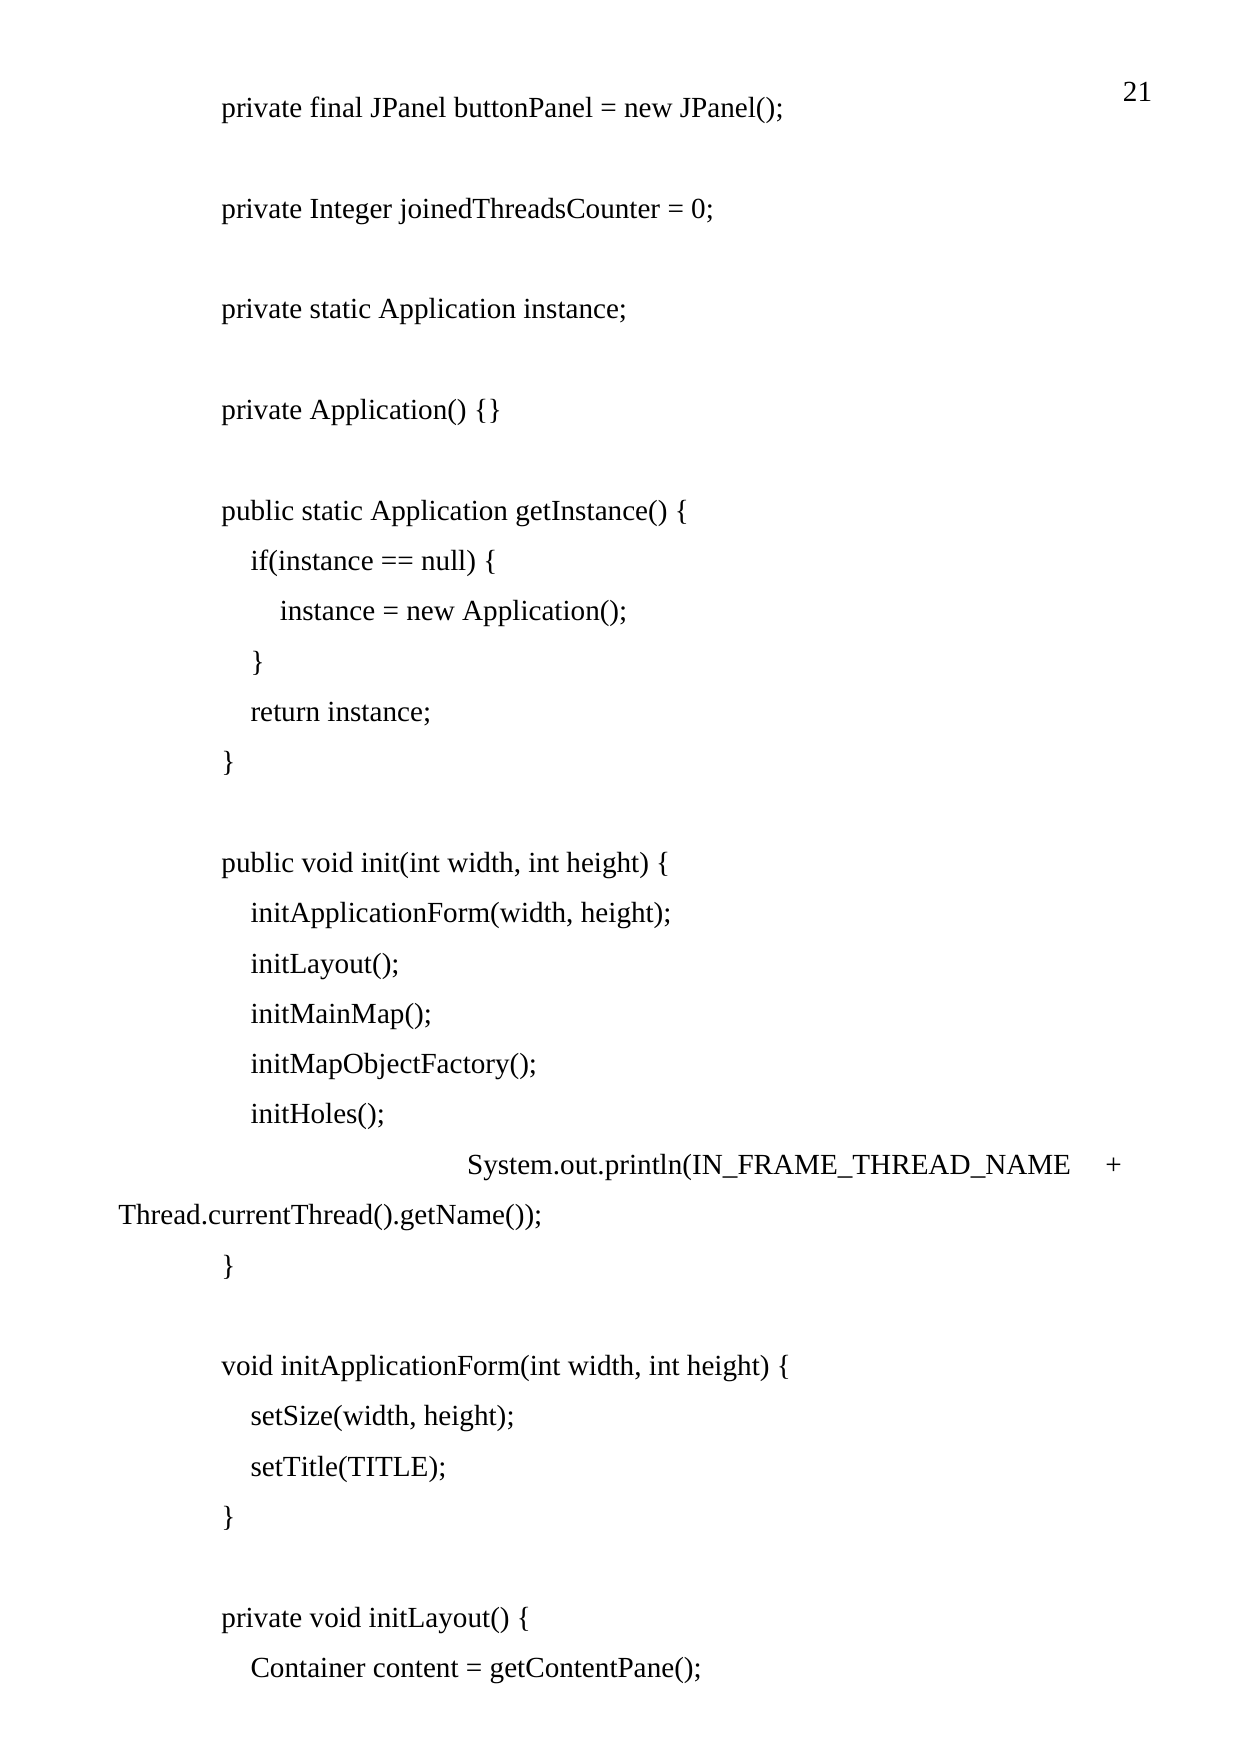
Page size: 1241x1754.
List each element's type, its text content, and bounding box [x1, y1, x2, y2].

text if(instance == null) { [118, 543, 1122, 577]
text initMainMap(); [118, 996, 1122, 1029]
text } [118, 1499, 1122, 1533]
text public static Application getInstance() { [118, 493, 1122, 526]
text setSize(width, height); [118, 1398, 1122, 1432]
text } [118, 1248, 1122, 1281]
text private Integer joinedThreadsCounter = 0; [118, 191, 1122, 224]
text initLayout(); [118, 946, 1122, 979]
text void initApplicationForm(int width, int height) { [118, 1348, 1122, 1382]
text System.out.println(IN_FRAME_THREAD_NAME + Thread.currentThread().getName()); [118, 1147, 1122, 1231]
text private final JPanel buttonPanel = new JPanel(); [118, 90, 1122, 124]
text initHoles(); [118, 1097, 1122, 1130]
text public void init(int width, int height) { [118, 845, 1122, 879]
text } [118, 744, 1122, 778]
text initApplicationForm(width, height); [118, 895, 1122, 929]
text private Application() {} [118, 392, 1122, 426]
text return instance; [118, 694, 1122, 728]
text instance = new Application(); [118, 593, 1122, 627]
text Container content = getContentPane(); [118, 1650, 1122, 1684]
text initMapObjectFactory(); [118, 1046, 1122, 1080]
text } [118, 644, 1122, 677]
text private static Application instance; [118, 292, 1122, 325]
text setTitle(TITLE); [118, 1449, 1122, 1482]
text private void initLayout() { [118, 1600, 1122, 1633]
